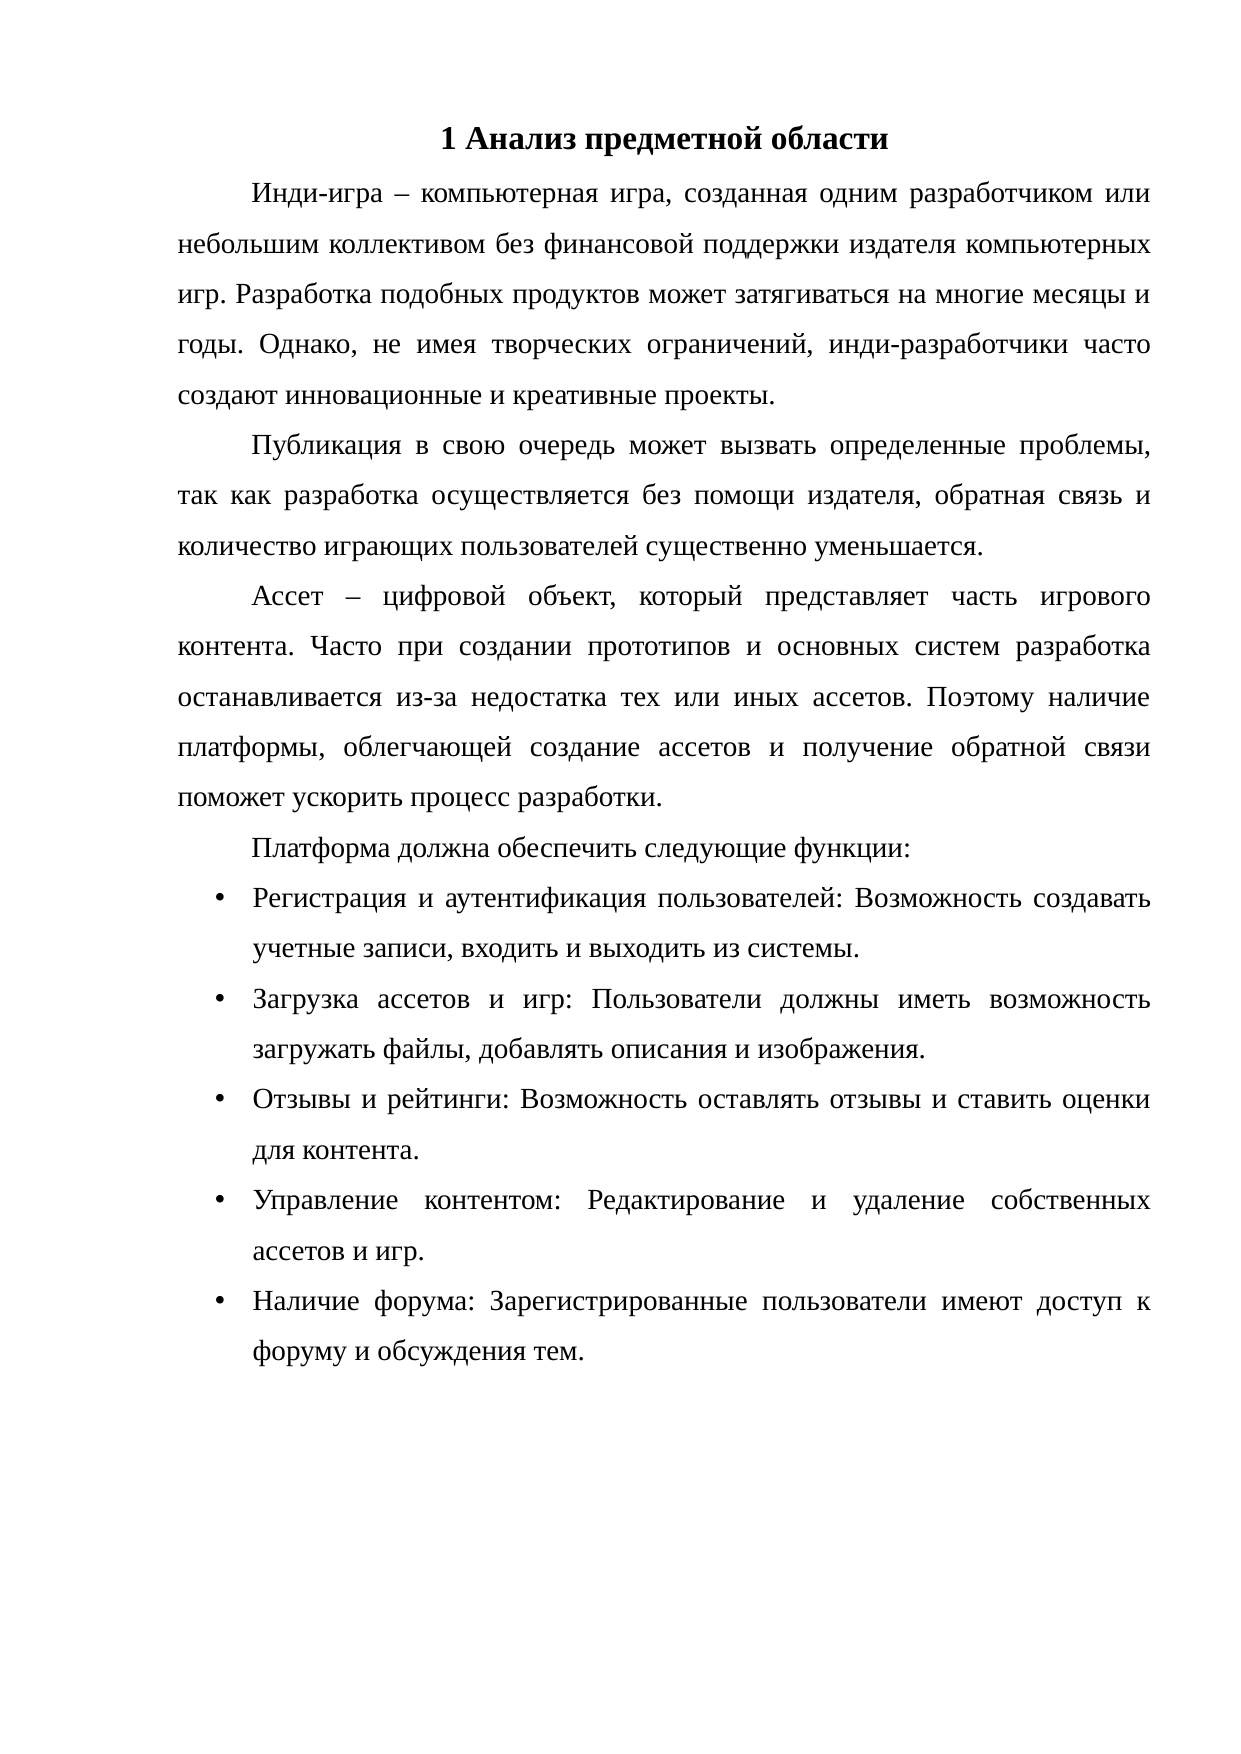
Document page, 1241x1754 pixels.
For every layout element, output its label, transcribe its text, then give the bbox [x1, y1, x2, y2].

list Отзывы и рейтинги: Возможность оставлять отзывы и ставить оценки для контента. [215, 1081, 1152, 1165]
list Наличие форума: Зарегистрированные пользователи имеют доступ к форуму и обсуждения тем. [215, 1283, 1152, 1367]
text Платформа должна обеспечить следующие функции: [177, 830, 1152, 863]
text Инди-игра – компьютерная игра, созданная одним разработчиком или небольшим коллективом без финансовой поддержки издателя компьютерных игр. Разработка подобных продуктов может затягиваться на многие месяцы и годы. Однако, не имея творческих ограничений, инди-разработчики часто создают инновационные и креативные проекты. [177, 176, 1152, 410]
list Загрузка ассетов и игр: Пользователи должны иметь возможность загружать файлы, добавлять описания и изображения. [215, 981, 1152, 1065]
text Публикация в свою очередь может вызвать определенные проблемы, так как разработка осуществляется без помощи издателя, обратная связь и количество играющих пользователей существенно уменьшается. [177, 427, 1152, 561]
text Ассет – цифровой объект, который представляет часть игрового контента. Часто при создании прототипов и основных систем разработка останавливается из-за недостатка тех или иных ассетов. Поэтому наличие платформы, облегчающей создание ассетов и получение обратной связи поможет ускорить процесс разработки. [177, 578, 1152, 813]
list Регистрация и аутентификация пользователей: Возможность создавать учетные записи, входить и выходить из системы. [215, 880, 1152, 964]
list Управление контентом: Редактирование и удаление собственных ассетов и игр. [215, 1182, 1152, 1266]
subtitle 1 Анализ предметной области [177, 118, 1152, 156]
